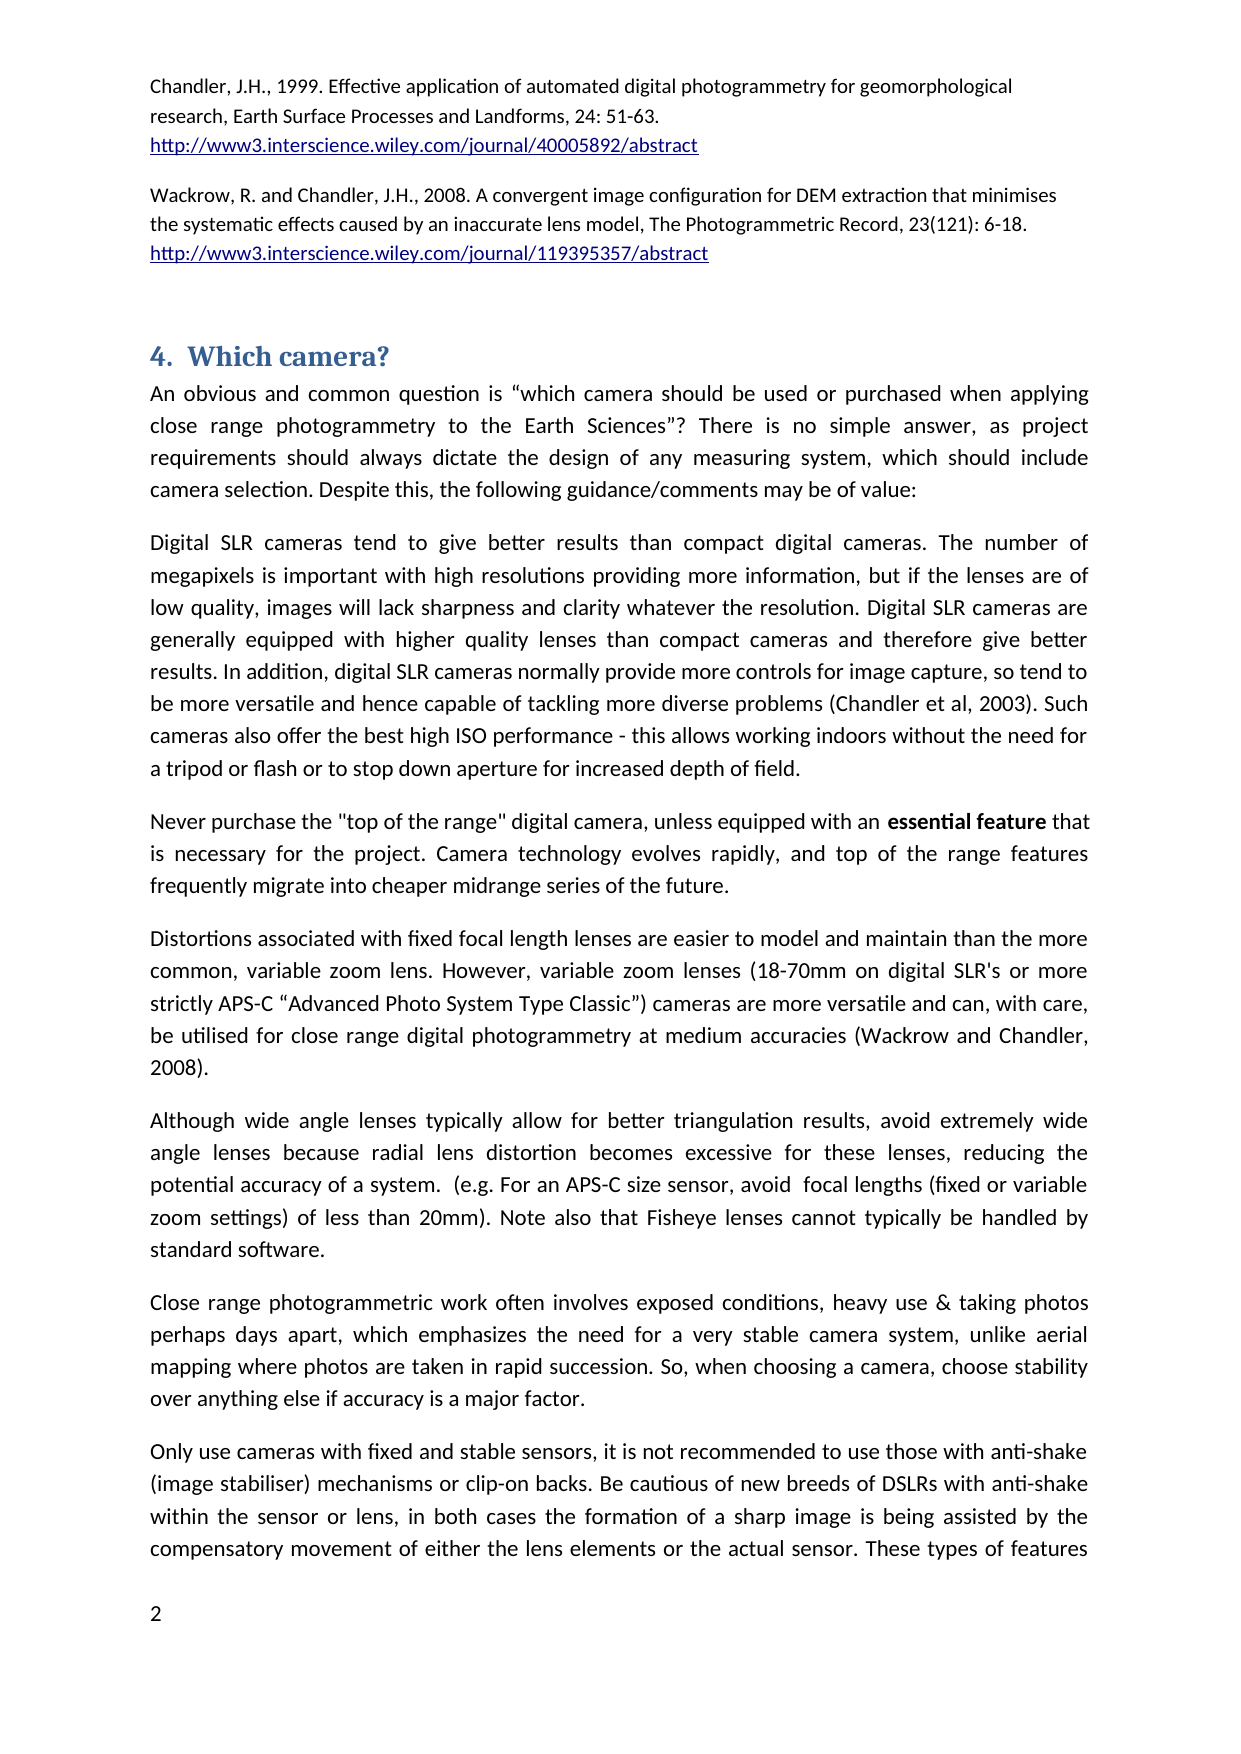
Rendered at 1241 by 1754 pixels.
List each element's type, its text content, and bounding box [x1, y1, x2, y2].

text Distortions associated with fixed focal length lenses are easier to model and maintain than the more common, variable zoom lens. However, variable zoom lenses (18-70mm on digital SLR's or more strictly APS-C “Advanced Photo System Type Classic”) cameras are more versatile and can, with care, be utilised for close range digital photogrammetry at medium accuracies (Wackrow and Chandler, 2008). [150, 924, 1090, 1081]
text Chandler, J.H., 1999. Effective application of automated digital photogrammetry for geomorphological research, Earth Surface Processes and Landforms, 24: 51-63. http://www3.interscience.wiley.com/journal/40005892/abstract [150, 74, 1090, 157]
text Close range photogrammetric work often involves exposed conditions, heavy use & taking photos perhaps days apart, which emphasizes the need for a very stable camera system, unlike aerial mapping where photos are taken in rapid succession. So, when choosing a camera, choose stability over anything else if accuracy is a major factor. [150, 1288, 1090, 1412]
subtitle Which camera? [150, 340, 1090, 374]
text Although wide angle lenses typically allow for better triangulation results, avoid extremely wide angle lenses because radial lens distortion becomes excessive for these lenses, reducing the potential accuracy of a system. (e.g. For an APS-C size sensor, avoid focal lengths (fixed or variable zoom settings) of less than 20mm). Note also that Fisheye lenses cannot typically be handled by standard software. [150, 1106, 1090, 1263]
text Digital SLR cameras tend to give better results than compact digital cameras. The number of megapixels is important with high resolutions providing more information, but if the lenses are of low quality, images will lack sharpness and clarity whatever the resolution. Digital SLR cameras are generally equipped with higher quality lenses than compact cameras and therefore give better results. In addition, digital SLR cameras normally provide more controls for image capture, so tend to be more versatile and hence capable of tackling more diverse problems (Chandler et al, 2003). Such cameras also offer the best high ISO performance - this allows working indoors without the need for a tripod or flash or to stop down aperture for increased depth of field. [150, 528, 1090, 782]
text Wackrow, R. and Chandler, J.H., 2008. A convergent image configuration for DEM extraction that minimises the systematic effects caused by an inaccurate lens model, The Photogrammetric Record, 23(121): 6-18. http://www3.interscience.wiley.com/journal/119395357/abstract [150, 182, 1090, 266]
text Never purchase the "top of the range" digital camera, unless equipped with an essential feature that is necessary for the project. Camera technology evolves rapidly, and top of the range features frequently migrate into cheaper midrange series of the future. [150, 807, 1090, 899]
text An obvious and common question is “which camera should be used or purchased when applying close range photogrammetry to the Earth Sciences”? There is no simple answer, as project requirements should always dictate the design of any measuring system, which should include camera selection. Despite this, the following guidance/comments may be of value: [150, 379, 1090, 503]
text Only use cameras with fixed and stable sensors, it is not recommended to use those with anti-shake (image stabiliser) mechanisms or clip-on backs. Be cautious of new breeds of DSLRs with anti-shake within the sensor or lens, in both cases the formation of a sharp image is being assisted by the compensatory movement of either the lens elements or the actual sensor. These types of features [150, 1437, 1090, 1562]
